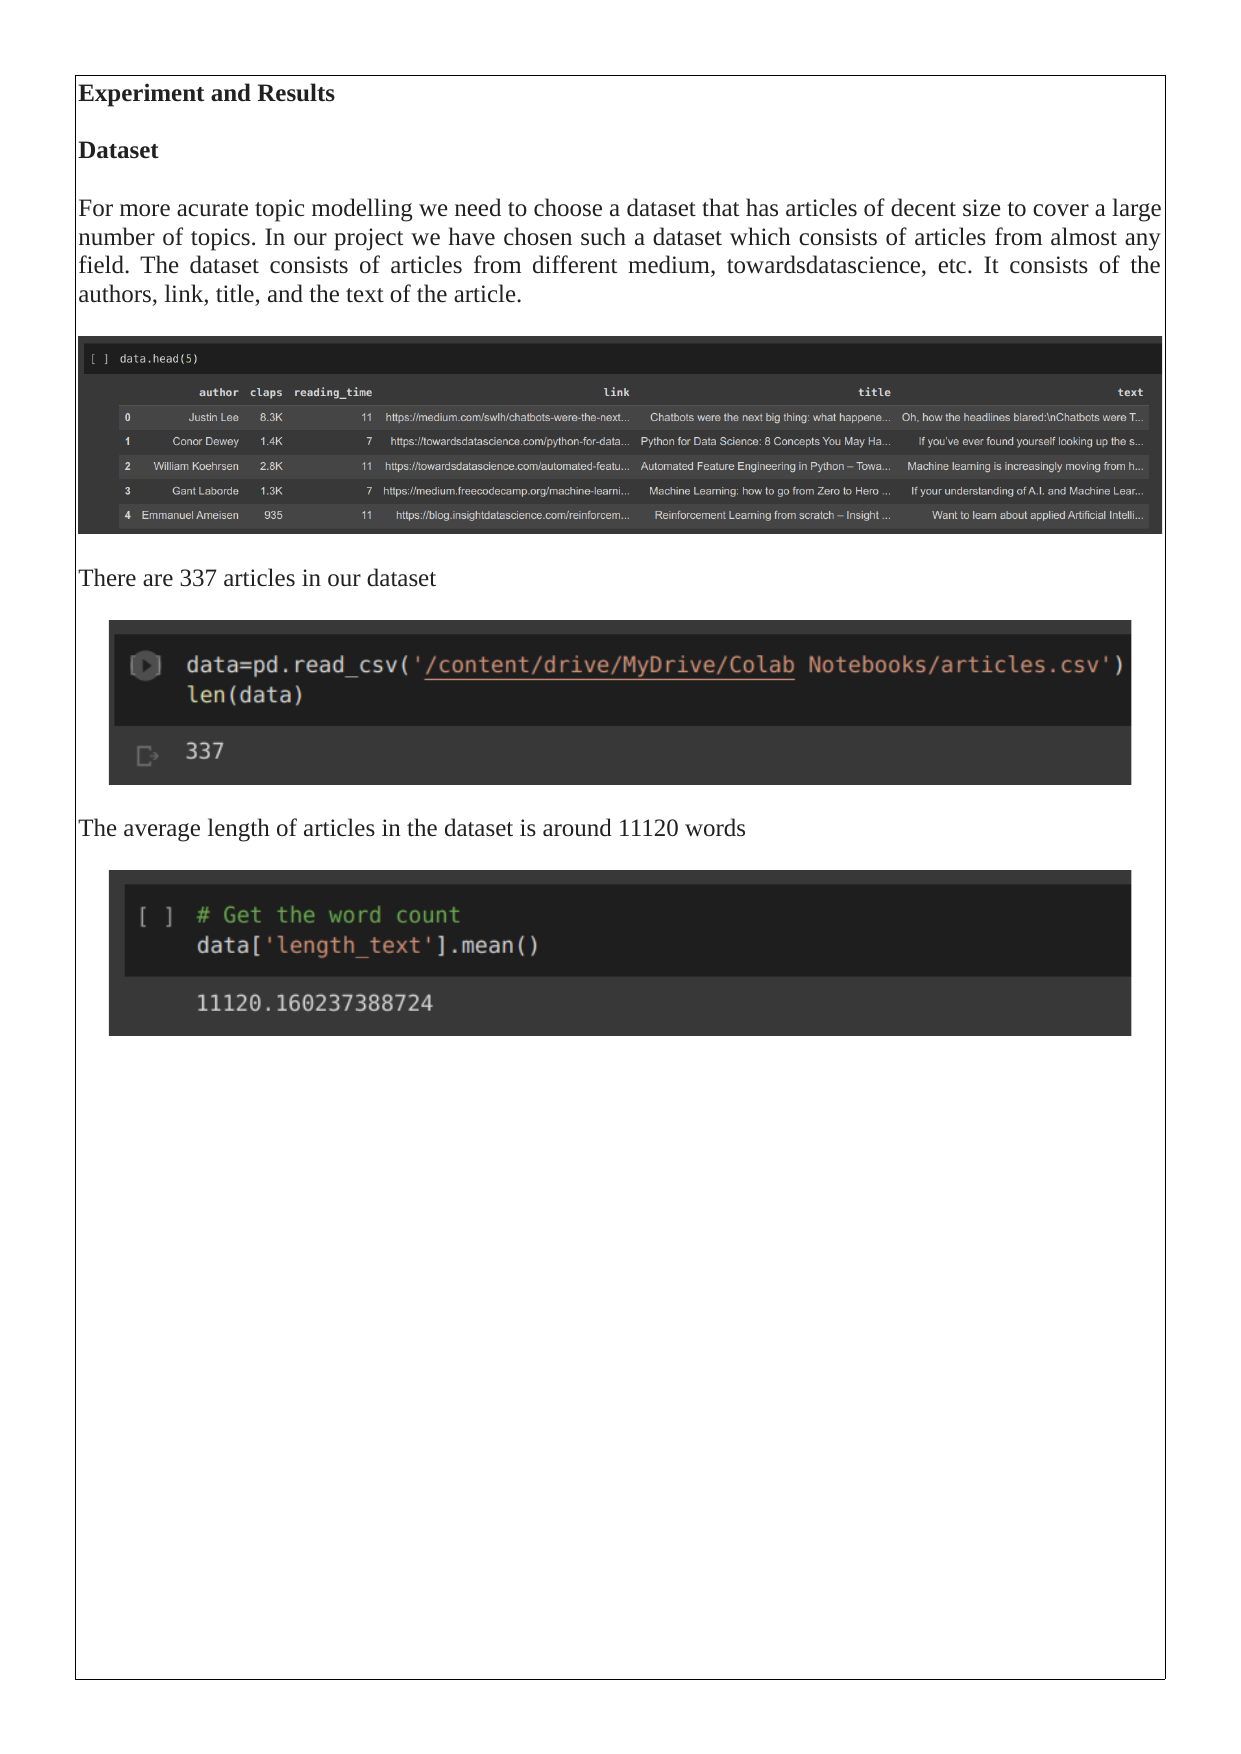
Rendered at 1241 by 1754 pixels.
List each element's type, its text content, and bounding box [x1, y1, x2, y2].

picture [108, 620, 1132, 785]
text The average length of articles in the dataset is around 11120 words [78, 813, 1162, 842]
picture [108, 870, 1132, 1036]
text For more acurate topic modelling we need to choose a dataset that has articles of decent size to cover a large number of topics. In our project we have chosen such a dataset which consists of articles from almost any field. The dataset consists of articles from different medium, towardsdatascience, etc. It consists of the authors, link, title, and the text of the article. [78, 193, 1162, 308]
picture [78, 336, 1163, 534]
text There are 337 articles in our dataset [78, 563, 1162, 591]
text Experiment and Results [78, 78, 1162, 107]
text Dataset [78, 136, 1162, 164]
